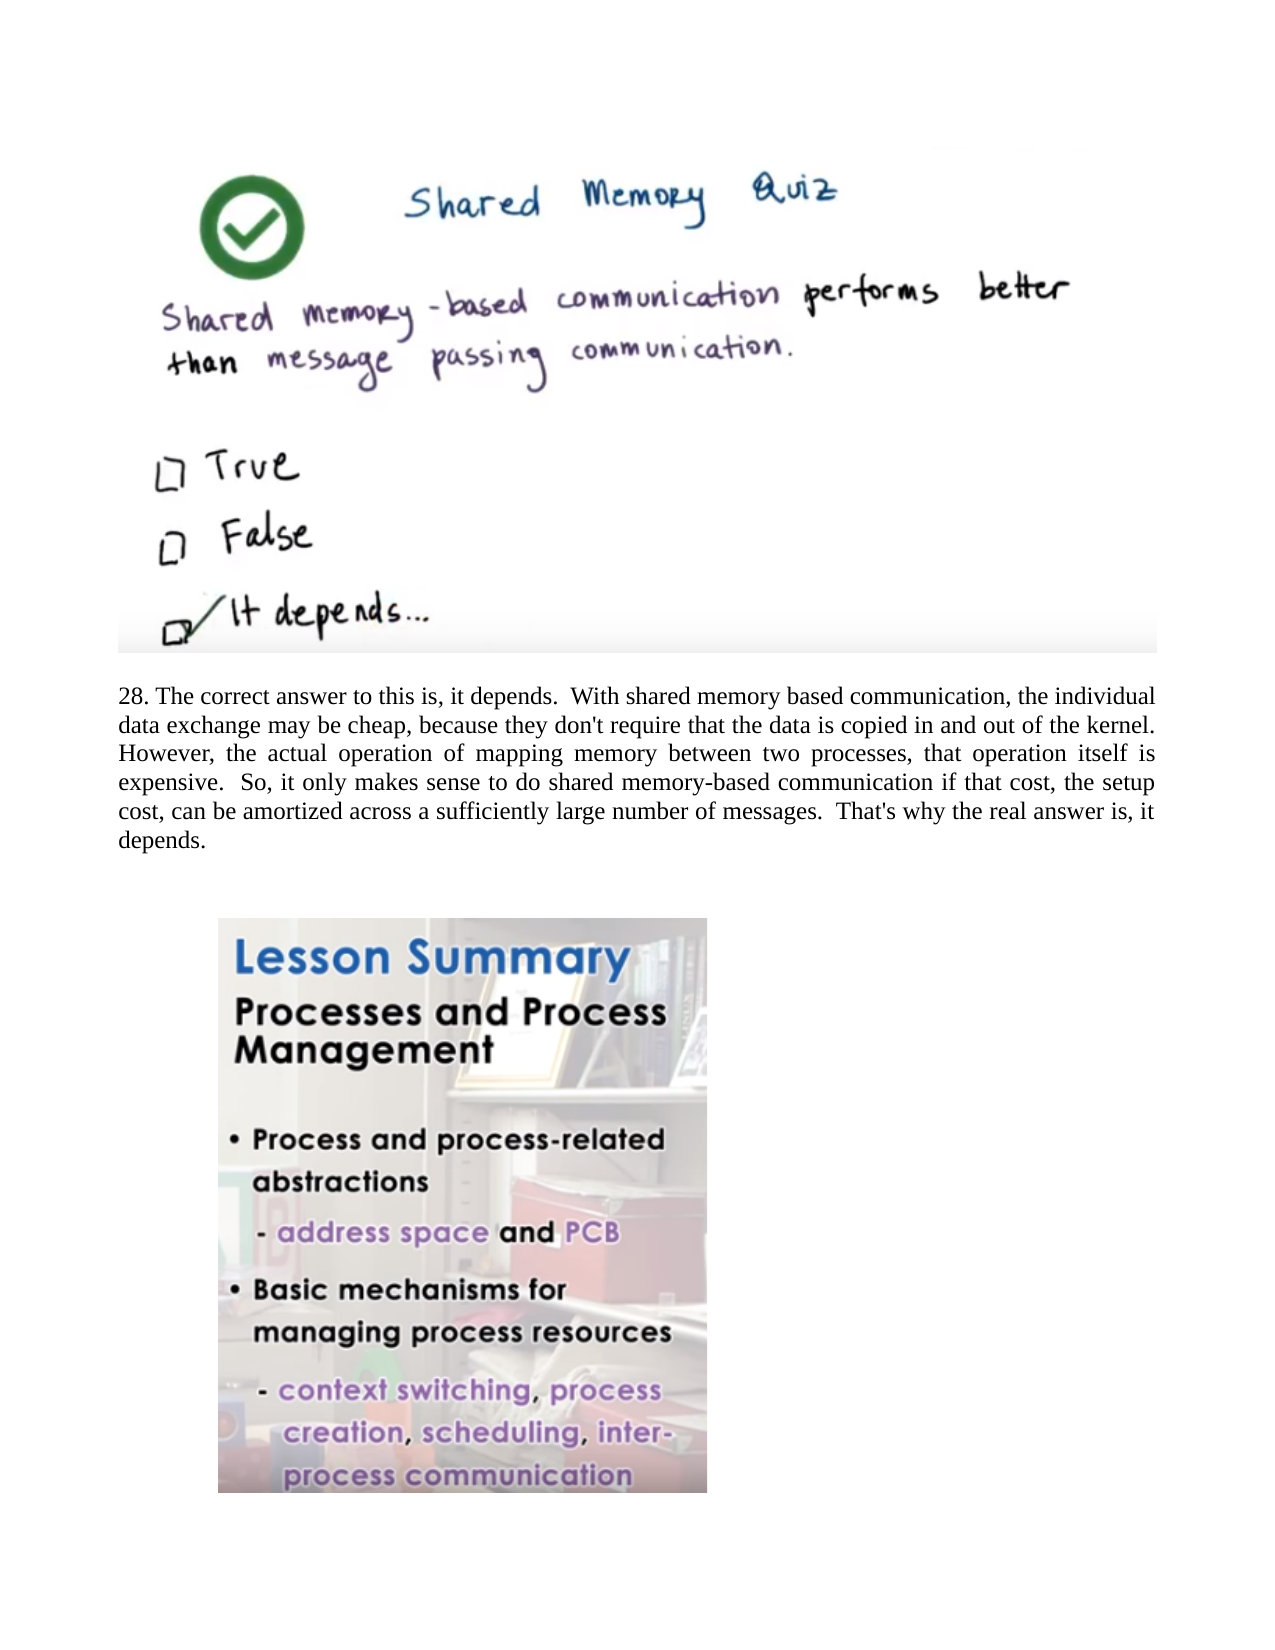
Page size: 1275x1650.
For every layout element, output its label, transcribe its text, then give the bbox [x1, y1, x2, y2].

text 28. The correct answer to this is, it depends. With shared memory based communication, the individual data exchange may be cheap, because they don't require that the data is copied in and out of the kernel. However, the actual operation of mapping memory between two processes, that operation itself is expensive. So, it only makes sense to do shared memory-based communication if that cost, the setup cost, can be amortized across a sufficiently large number of messages. That's why the real answer is, it depends. [118, 681, 1157, 853]
picture [118, 146, 1157, 653]
picture [218, 918, 708, 1493]
